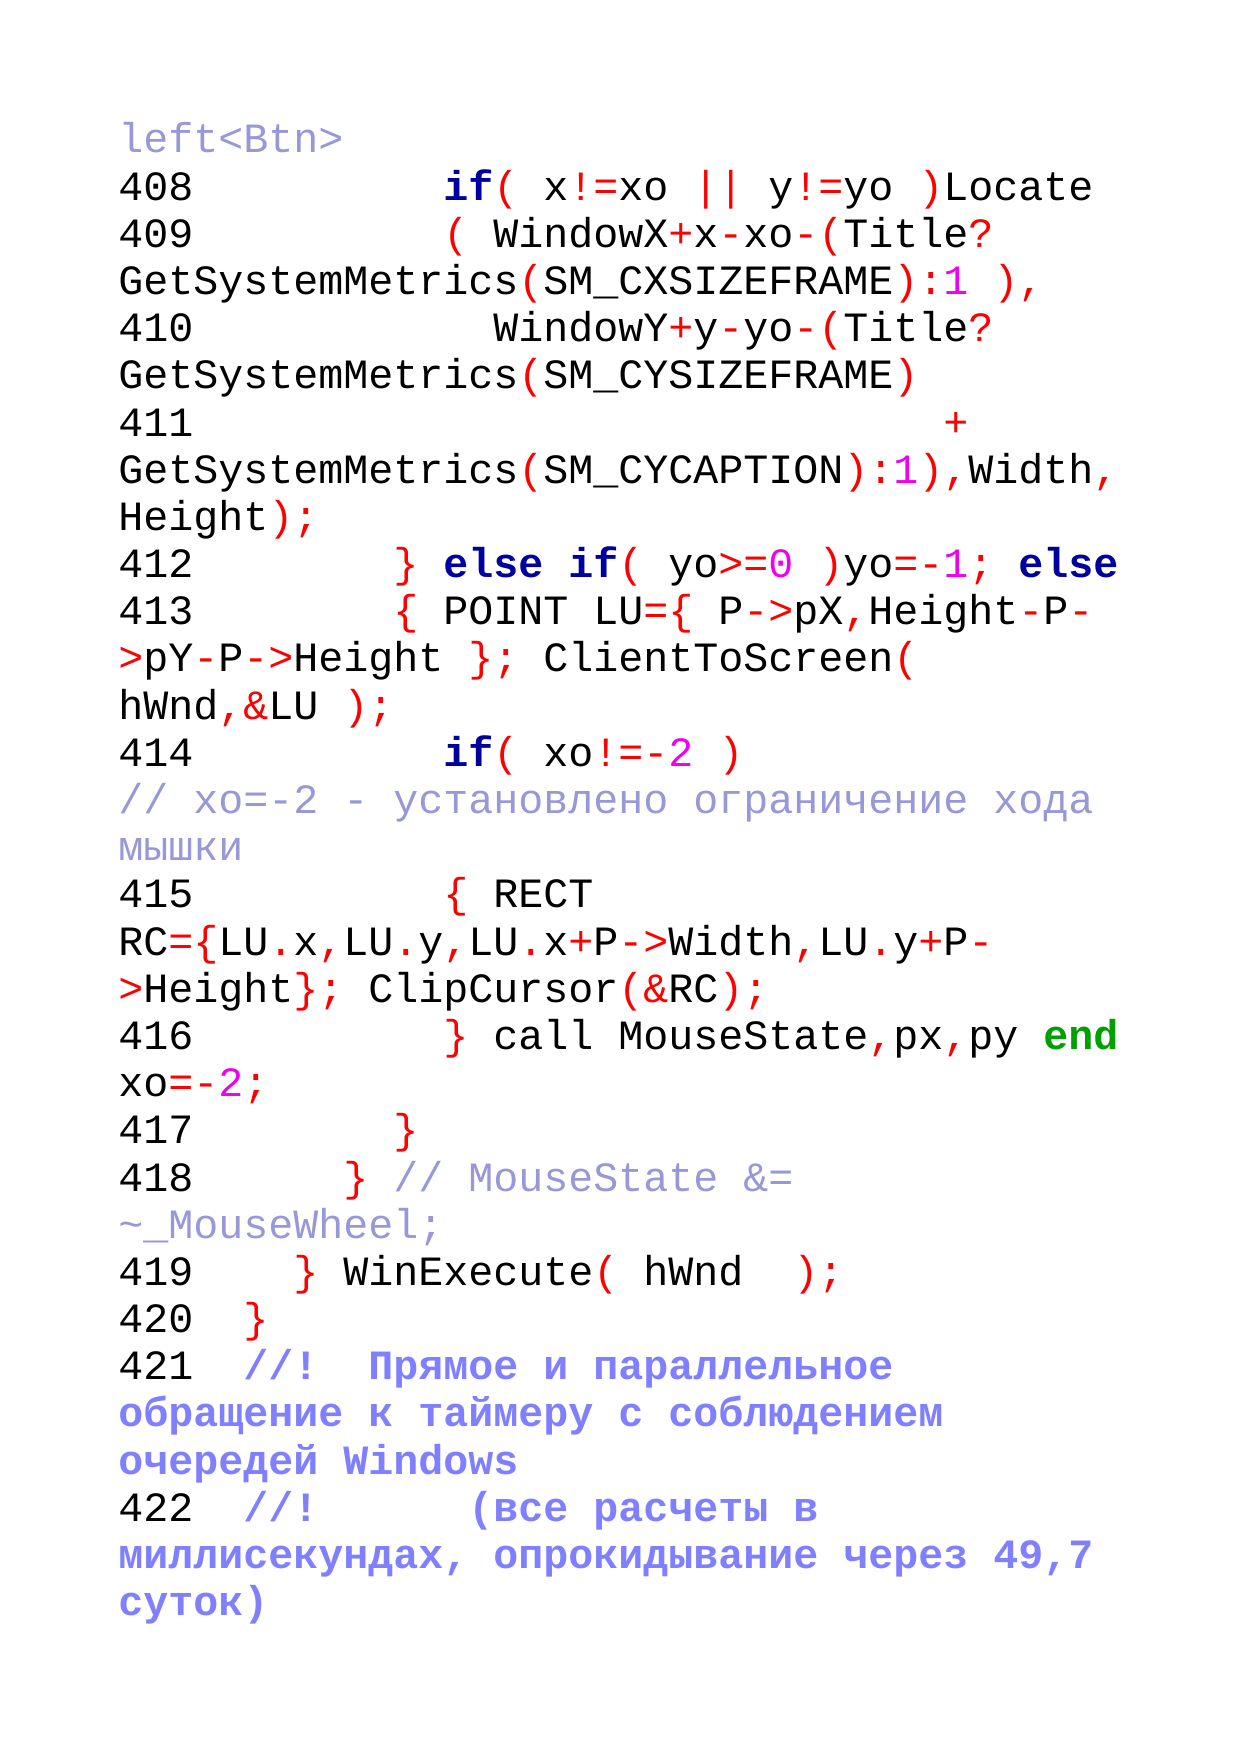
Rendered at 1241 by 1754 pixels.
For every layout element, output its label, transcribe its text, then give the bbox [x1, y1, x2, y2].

subtitle 410 WindowY+y-yo-(Title?GetSystemMetrics(SM_CYSIZEFRAME) [668, 307, 693, 354]
subtitle 412 } else if( yo>=0 )yo=-1; else [718, 543, 843, 590]
subtitle 410 WindowY+y-yo-(Title?GetSystemMetrics(SM_CYSIZEFRAME) [118, 307, 493, 354]
subtitle 410 WindowY+y-yo-(Title?GetSystemMetrics(SM_CYSIZEFRAME) [718, 307, 743, 354]
subtitle 411 + GetSystemMetrics(SM_CYCAPTION):1),Width,Height); [118, 401, 1122, 543]
subtitle 408 if( x!=xo || y!=yo )Locate [1093, 165, 1122, 212]
subtitle 413 { POINT LU={ P->pX,Height-P->pY-P->Height }; ClientToScreen( hWnd,&LU ); [743, 590, 793, 637]
subtitle 418 } // MouseState &= ~_MouseWheel; [118, 1156, 1122, 1251]
subtitle 419 } WinExecute( hWnd ); [118, 1251, 343, 1298]
subtitle 408 if( x!=xo || y!=yo )Locate [693, 165, 768, 212]
subtitle 415 { RECT RC={LU.x,LU.y,LU.x+P->Width,LU.y+P->Height}; ClipCursor(&RC); [118, 873, 1122, 1015]
subtitle 412 } else if( yo>=0 )yo=-1; else [893, 543, 1122, 590]
subtitle 412 } else if( yo>=0 )yo=-1; else [118, 543, 668, 590]
subtitle 409 ( WindowX+x-xo-(Title?GetSystemMetrics(SM_CXSIZEFRAME):1 ), [118, 212, 1122, 307]
subtitle 410 WindowY+y-yo-(Title?GetSystemMetrics(SM_CYSIZEFRAME) [793, 307, 843, 354]
subtitle 420 } [118, 1298, 1122, 1345]
subtitle 410 WindowY+y-yo-(Title?GetSystemMetrics(SM_CYSIZEFRAME) [518, 354, 543, 401]
subtitle 417 } [118, 1109, 1122, 1156]
subtitle 422 //! (все расчеты в миллисекундах, опрокидывание через 49,7 суток) [118, 1487, 1122, 1628]
subtitle 413 { POINT LU={ P->pX,Height-P->pY-P->Height }; ClientToScreen( hWnd,&LU ); [643, 590, 718, 637]
subtitle 408 if( x!=xo || y!=yo )Locate [568, 165, 618, 212]
subtitle 421 //! Прямое и параллельное обращение к таймеру с соблюдением очередей Windows [118, 1345, 1122, 1487]
subtitle 419 } WinExecute( hWnd ); [593, 1251, 643, 1298]
subtitle 419 } WinExecute( hWnd ); [793, 1251, 1122, 1298]
subtitle 408 if( x!=xo || y!=yo )Locate [793, 165, 843, 212]
subtitle 410 WindowY+y-yo-(Title?GetSystemMetrics(SM_CYSIZEFRAME) [893, 307, 1122, 401]
subtitle 413 { POINT LU={ P->pX,Height-P->pY-P->Height }; ClientToScreen( hWnd,&LU ); [343, 590, 1122, 732]
subtitle 413 { POINT LU={ P->pX,Height-P->pY-P->Height }; ClientToScreen( hWnd,&LU ); [118, 590, 443, 732]
subtitle 416 } call MouseState,px,py end xo=-2; [118, 1015, 1122, 1109]
subtitle 408 if( x!=xo || y!=yo )Locate [918, 165, 943, 212]
subtitle 408 if( x!=xo || y!=yo )Locate [118, 165, 543, 212]
subtitle 414 if( xo!=-2 ) // xo=-2 - установлено ограничение хода мышки [118, 732, 1122, 873]
subtitle left<Btn> [118, 118, 1122, 165]
